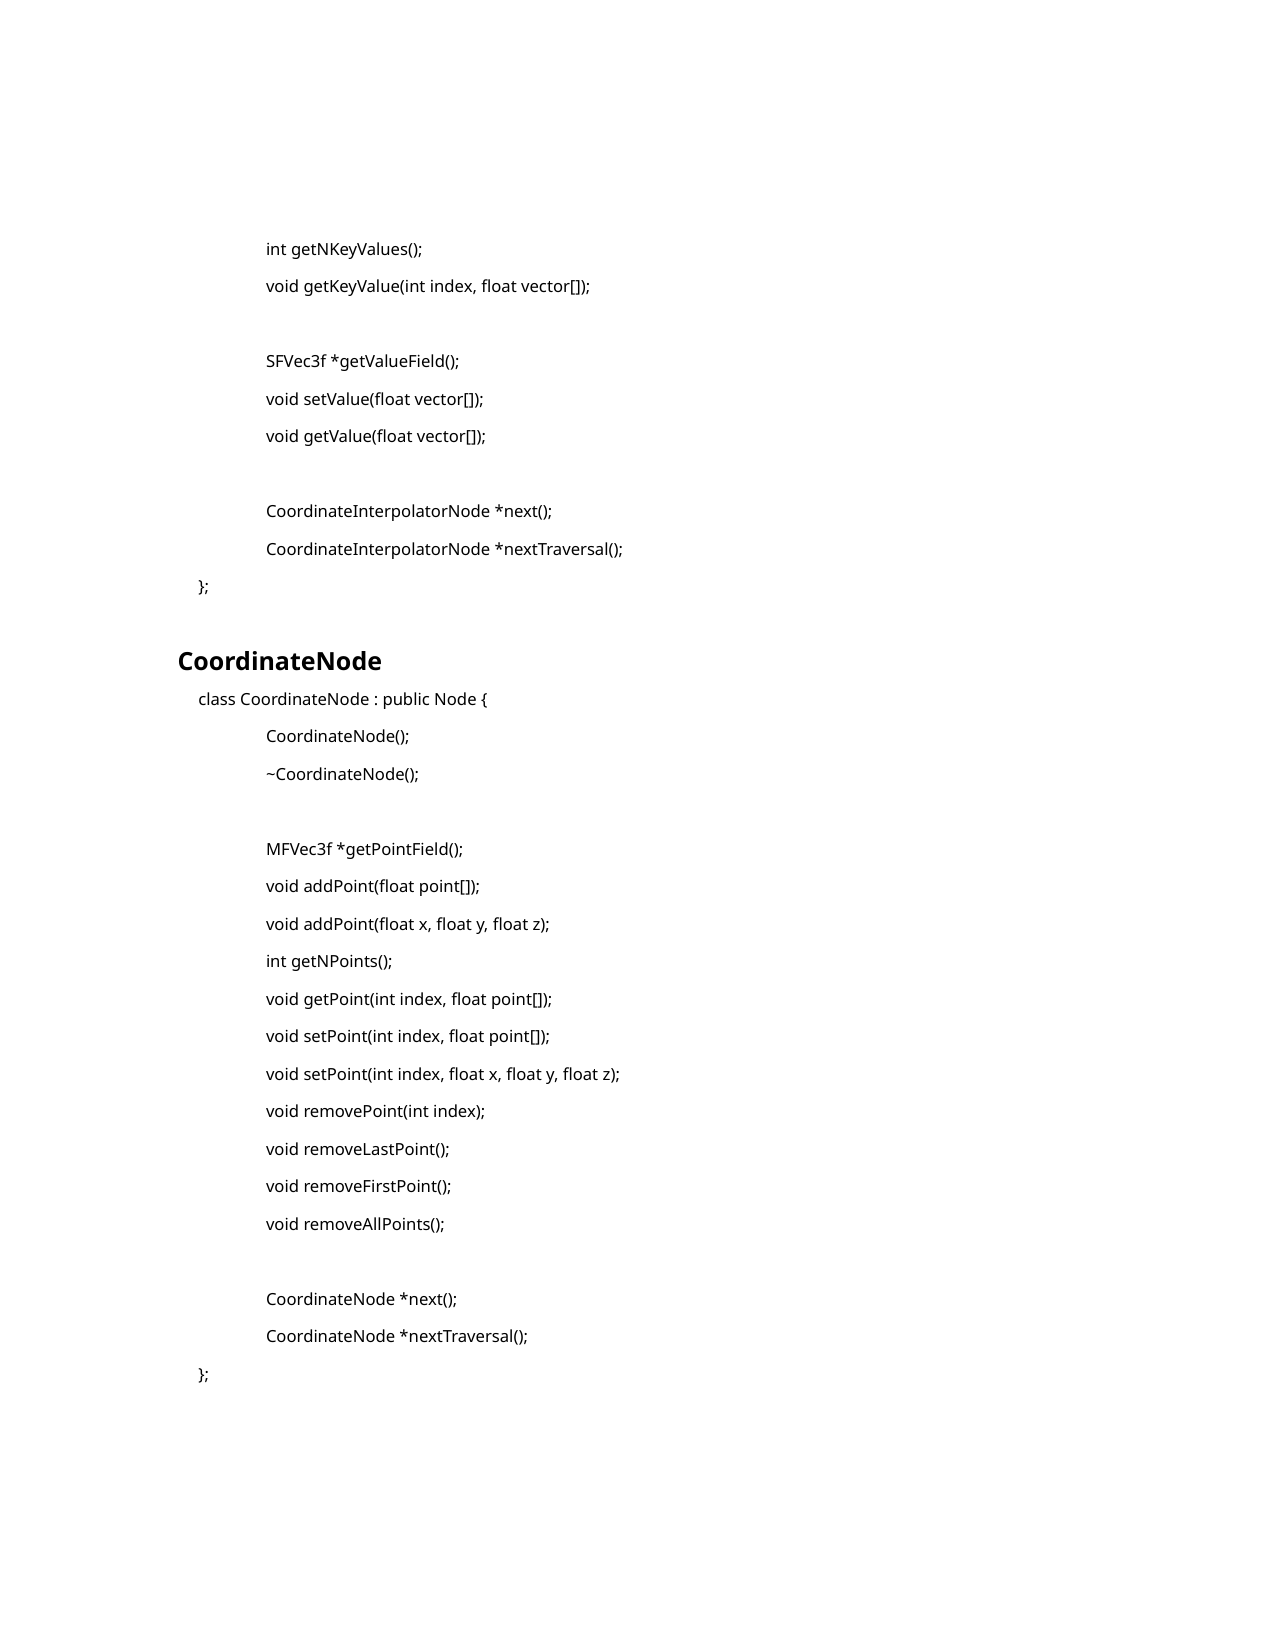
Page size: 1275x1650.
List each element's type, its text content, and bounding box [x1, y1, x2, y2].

text void removePoint(int index); [198, 1092, 1098, 1130]
text MFVec3f *getPointField(); [198, 830, 1098, 867]
text }; [198, 567, 1098, 605]
text void addPoint(float x, float y, float z); [198, 905, 1098, 942]
text CoordinateInterpolatorNode *nextTraversal(); [198, 530, 1098, 567]
text void setPoint(int index, float x, float y, float z); [198, 1055, 1098, 1092]
text void setPoint(int index, float point[]); [198, 1017, 1098, 1055]
text void removeLastPoint(); [198, 1130, 1098, 1167]
text CoordinateNode(); [198, 717, 1098, 755]
text class CoordinateNode : public Node { [198, 680, 1098, 717]
text ~CoordinateNode(); [198, 755, 1098, 792]
subtitle CoordinateNode [177, 642, 1098, 680]
text SFVec3f *getValueField(); [198, 342, 1098, 380]
text void removeAllPoints(); [198, 1205, 1098, 1242]
text int getNKeyValues(); [198, 230, 1098, 267]
text CoordinateInterpolatorNode *next(); [198, 492, 1098, 530]
text void getValue(float vector[]); [198, 417, 1098, 455]
text void setValue(float vector[]); [198, 380, 1098, 417]
text CoordinateNode *next(); [198, 1280, 1098, 1317]
text void getPoint(int index, float point[]); [198, 980, 1098, 1017]
text }; [198, 1355, 1098, 1392]
text CoordinateNode *nextTraversal(); [198, 1317, 1098, 1355]
text int getNPoints(); [198, 942, 1098, 980]
text void removeFirstPoint(); [198, 1167, 1098, 1205]
text void addPoint(float point[]); [198, 867, 1098, 905]
text void getKeyValue(int index, float vector[]); [198, 267, 1098, 305]
